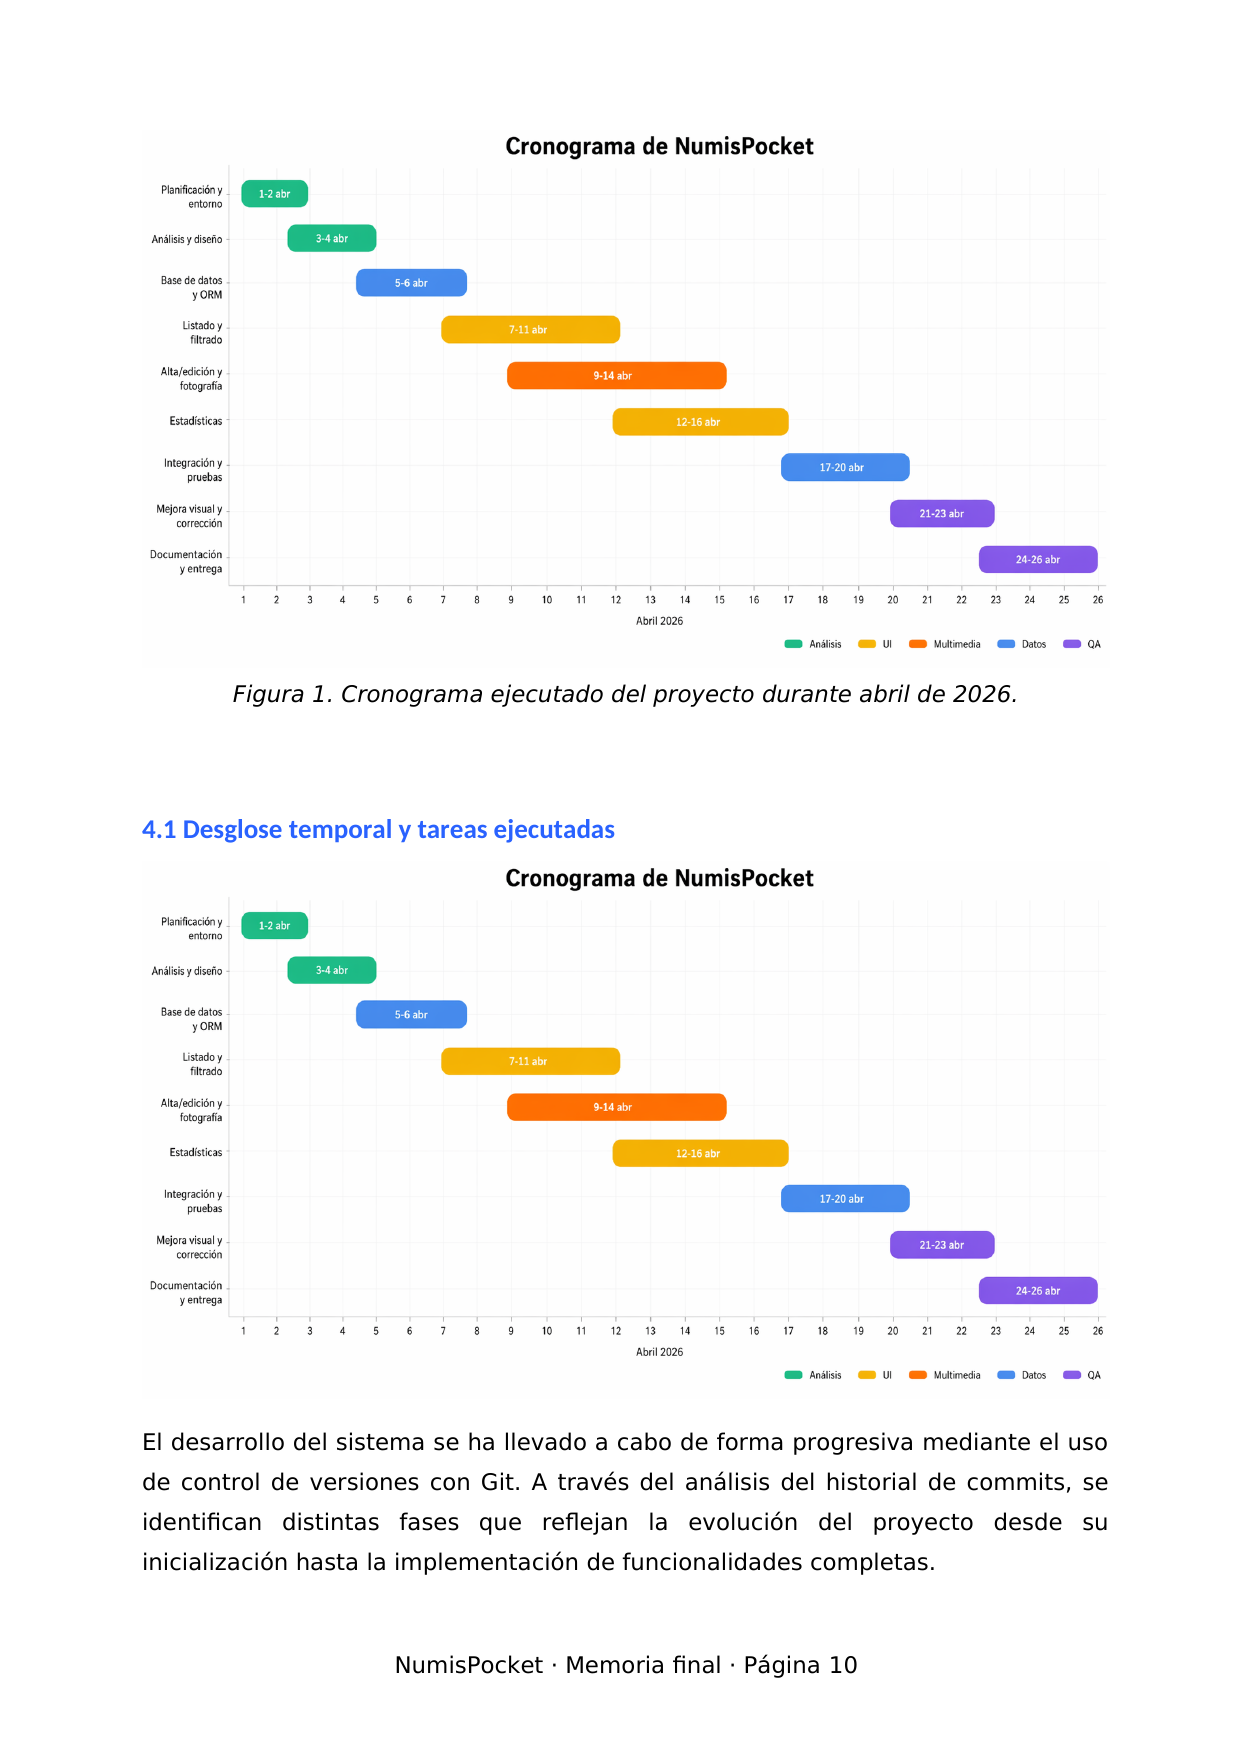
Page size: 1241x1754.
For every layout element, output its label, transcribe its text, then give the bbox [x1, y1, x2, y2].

subtitle 4.1 Desglose temporal y tareas ejecutadas [142, 812, 1110, 845]
picture [141, 130, 1111, 668]
text El desarrollo del sistema se ha llevado a cabo de forma progresiva mediante el uso de control de versiones con Git. A través del análisis del historial de commits, se identifican distintas fases que reflejan la evolución del proyecto desde su inicialización hasta la implementación de funcionalidades completas. [142, 1399, 1110, 1575]
picture [141, 861, 1111, 1399]
text Figura 1. Cronograma ejecutado del proyecto durante abril de 2026. [142, 668, 1110, 707]
